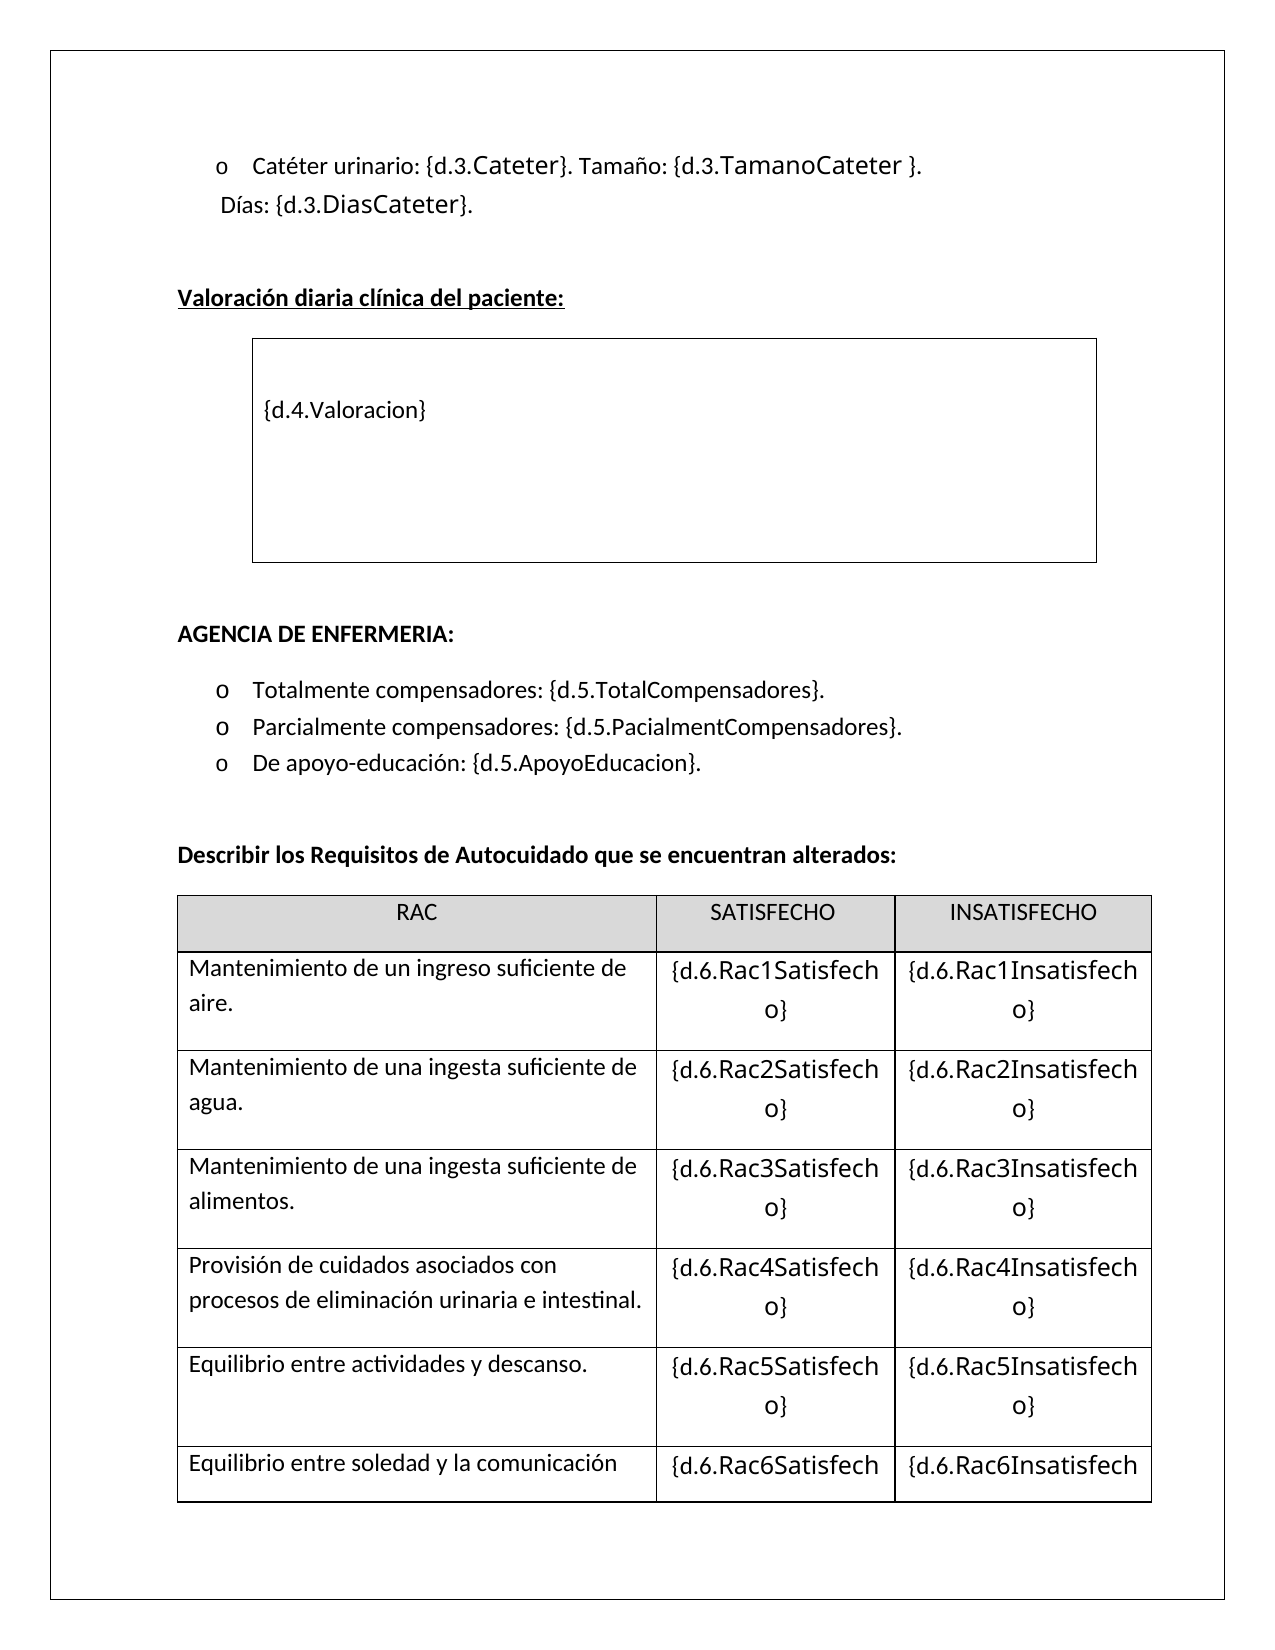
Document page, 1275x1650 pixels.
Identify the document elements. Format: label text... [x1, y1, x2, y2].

table_cell Equilibrio entre soledad y la comunicación [178, 1447, 656, 1501]
table_header {d.4.Valoracion} [253, 339, 1096, 562]
table_cell Mantenimiento de un ingreso suficiente de aire. [178, 953, 656, 1050]
text AGENCIA DE ENFERMERIA: [177, 619, 1098, 649]
table_cell {d.6.Rac6Insatisfech [896, 1447, 1151, 1501]
list Parcialmente compensadores: {d.5.PacialmentCompensadores}. [215, 711, 1098, 743]
table_cell Mantenimiento de una ingesta suficiente de agua. [178, 1051, 656, 1149]
table_header INSATISFECHO [896, 896, 1151, 951]
table_cell {d.6.Rac2Insatisfecho} [896, 1051, 1151, 1149]
table_cell Provisión de cuidados asociados con procesos de eliminación urinaria e intestinal. [178, 1249, 656, 1347]
text Días: {d.3.DiasCateter}. [215, 187, 1098, 221]
table_cell {d.6.Rac3Satisfecho} [657, 1150, 894, 1248]
table_header RAC [178, 896, 656, 951]
table_cell {d.6.Rac2Satisfecho} [657, 1051, 894, 1149]
table_cell Equilibrio entre actividades y descanso. [178, 1348, 656, 1446]
table_cell {d.6.Rac6Satisfech [657, 1447, 894, 1501]
list Totalmente compensadores: {d.5.TotalCompensadores}. [215, 674, 1098, 706]
table_cell {d.6.Rac3Insatisfecho} [896, 1150, 1151, 1248]
table_cell {d.6.Rac5Insatisfecho} [896, 1348, 1151, 1446]
list De apoyo-educación: {d.5.ApoyoEducacion}. [215, 747, 1098, 778]
list Catéter urinario: {d.3.Cateter}. Tamaño: {d.3.TamanoCateter }. [215, 148, 1098, 182]
table_cell Mantenimiento de una ingesta suficiente de alimentos. [178, 1150, 656, 1248]
table_cell {d.6.Rac1Insatisfecho} [896, 953, 1151, 1050]
table_cell {d.6.Rac4Satisfecho} [657, 1249, 894, 1347]
table_header SATISFECHO [657, 896, 894, 951]
text Valoración diaria clínica del paciente: [177, 282, 1098, 312]
table_cell {d.6.Rac5Satisfecho} [657, 1348, 894, 1446]
text Describir los Requisitos de Autocuidado que se encuentran alterados: [177, 839, 1098, 869]
table_cell {d.6.Rac4Insatisfecho} [896, 1249, 1151, 1347]
table_cell {d.6.Rac1Satisfecho} [657, 953, 894, 1050]
